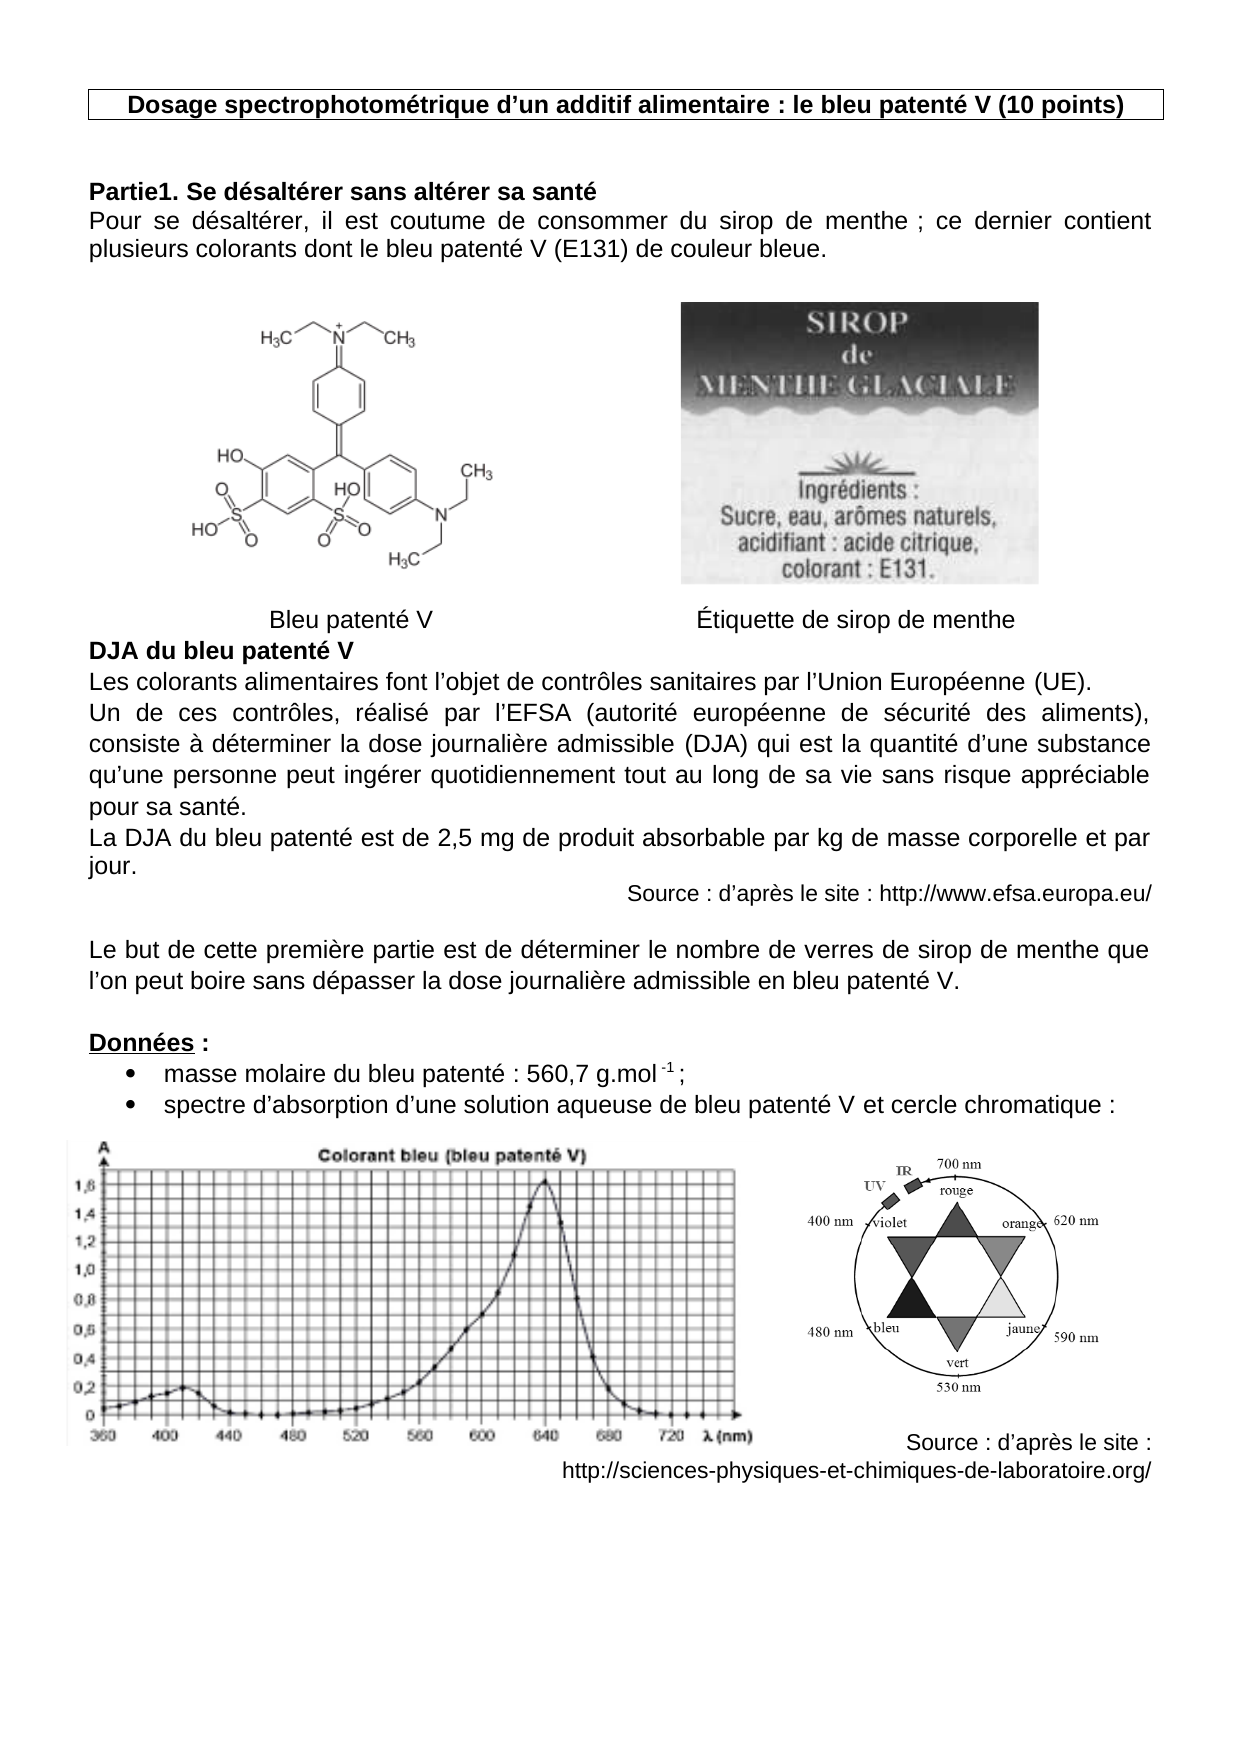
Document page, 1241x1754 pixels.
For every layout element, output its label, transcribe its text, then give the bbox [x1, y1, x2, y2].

list masse molaire du bleu patenté : 560,7 g.mol -1 ; [126, 1059, 1152, 1088]
text Un de ces contrôles, réalisé par l’EFSA (autorité européenne de sécurité des aliments), consiste à déterminer la dose journalière admissible (DJA) qui est la quantité d’une substance qu’une personne peut ingérer quotidiennement tout au long de sa vie sans risque appréciable pour sa santé. [89, 698, 1152, 820]
table_header Dosage spectrophotométrique d’un additif alimentaire : le bleu patenté V (10 points) [89, 90, 1163, 118]
text DJA du bleu patenté V [89, 636, 1152, 664]
text Source : d’après le site : http://www.efsa.europa.eu/ [89, 880, 1152, 906]
picture [185, 316, 498, 573]
picture [66, 1140, 761, 1446]
text Partie1. Se désaltérer sans altérer sa santé [89, 177, 1152, 206]
list spectre d’absorption d’une solution aqueuse de bleu patenté V et cercle chromatique : [126, 1090, 1152, 1119]
text La DJA du bleu patenté est de 2,5 mg de produit absorbable par kg de masse corporelle et par jour. [89, 822, 1152, 880]
text Source : d’après le site : http://sciences-physiques-et-chimiques-de-laboratoire.org/ [89, 1122, 1152, 1484]
text Bleu patenté V Étiquette de sirop de menthe [89, 605, 1152, 633]
text Données : [89, 1028, 1152, 1057]
text Les colorants alimentaires font l’objet de contrôles sanitaires par l’Union Européenne (UE). [89, 667, 1152, 696]
text Pour se désaltérer, il est coutume de consommer du sirop de menthe ; ce dernier contient plusieurs colorants dont le bleu patenté V (E131) de couleur bleue. [89, 206, 1152, 263]
text Le but de cette première partie est de déterminer le nombre de verres de sirop de menthe que l’on peut boire sans dépasser la dose journalière admissible en bleu patenté V. [89, 935, 1152, 995]
